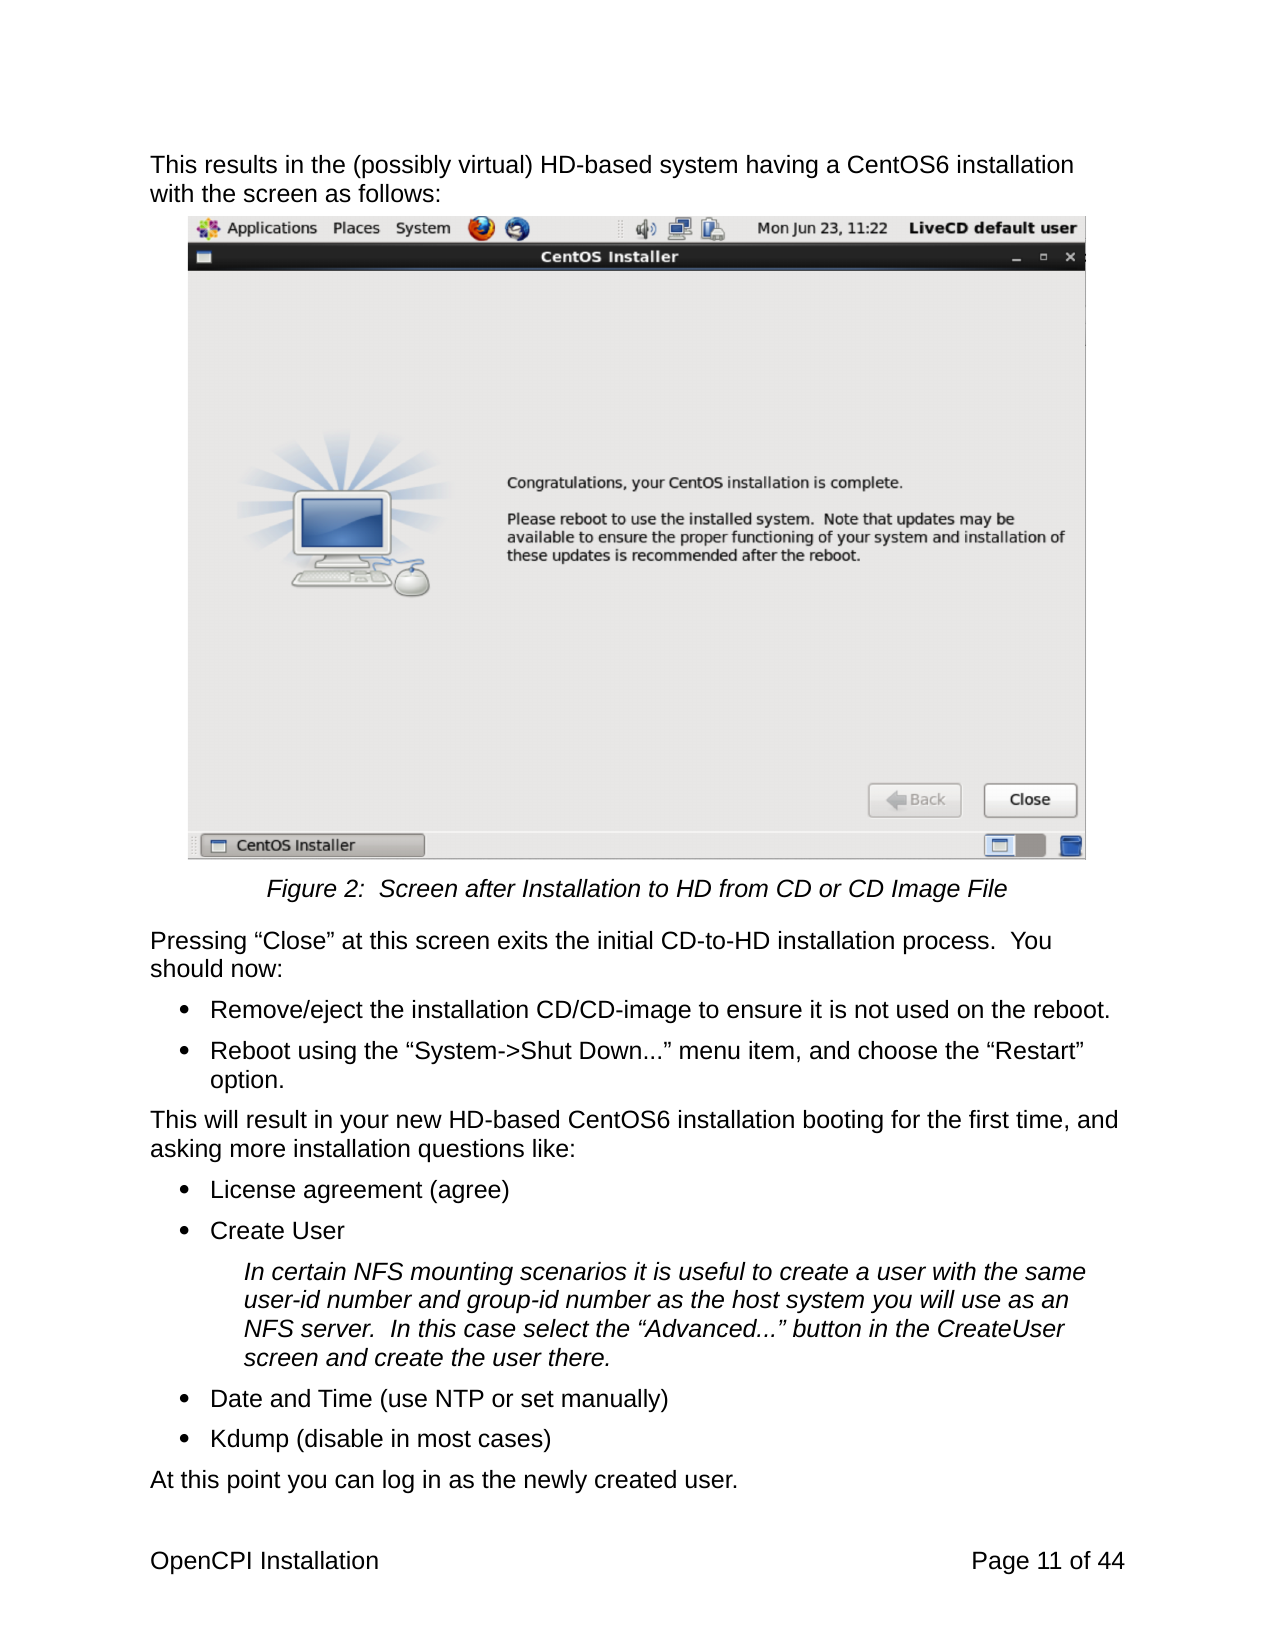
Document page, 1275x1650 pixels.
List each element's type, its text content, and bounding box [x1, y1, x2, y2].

picture [187, 216, 1088, 860]
list License agreement (agree) [180, 1175, 1125, 1204]
text Figure 2: Screen after Installation to HD from CD or CD Image File [150, 874, 1125, 903]
text Pressing “Close” at this screen exits the initial CD-to-HD installation process. You should now: [150, 926, 1125, 983]
text This results in the (possibly virtual) HD-based system having a CentOS6 installation with the screen as follows: [150, 150, 1125, 207]
list Reboot using the “System->Shut Down...” menu item, and choose the “Restart” option. [180, 1036, 1125, 1093]
text This will result in your new HD-based CentOS6 installation booting for the first time, and asking more installation questions like: [150, 1106, 1125, 1163]
list Remove/eject the installation CD/CD-image to ensure it is not used on the reboot. [180, 995, 1125, 1024]
list Create User [180, 1216, 1125, 1245]
list Date and Time (use NTP or set manually) [180, 1384, 1125, 1412]
list Kdump (disable in most cases) [180, 1424, 1125, 1453]
text In certain NFS mounting scenarios it is useful to create a user with the same user-id number and group-id number as the host system you will use as an NFS server. In this case select the “Advanced...” button in the CreateUser screen and create the user there. [187, 1257, 1125, 1372]
text At this point you can log in as the newly created user. [150, 1465, 1125, 1494]
